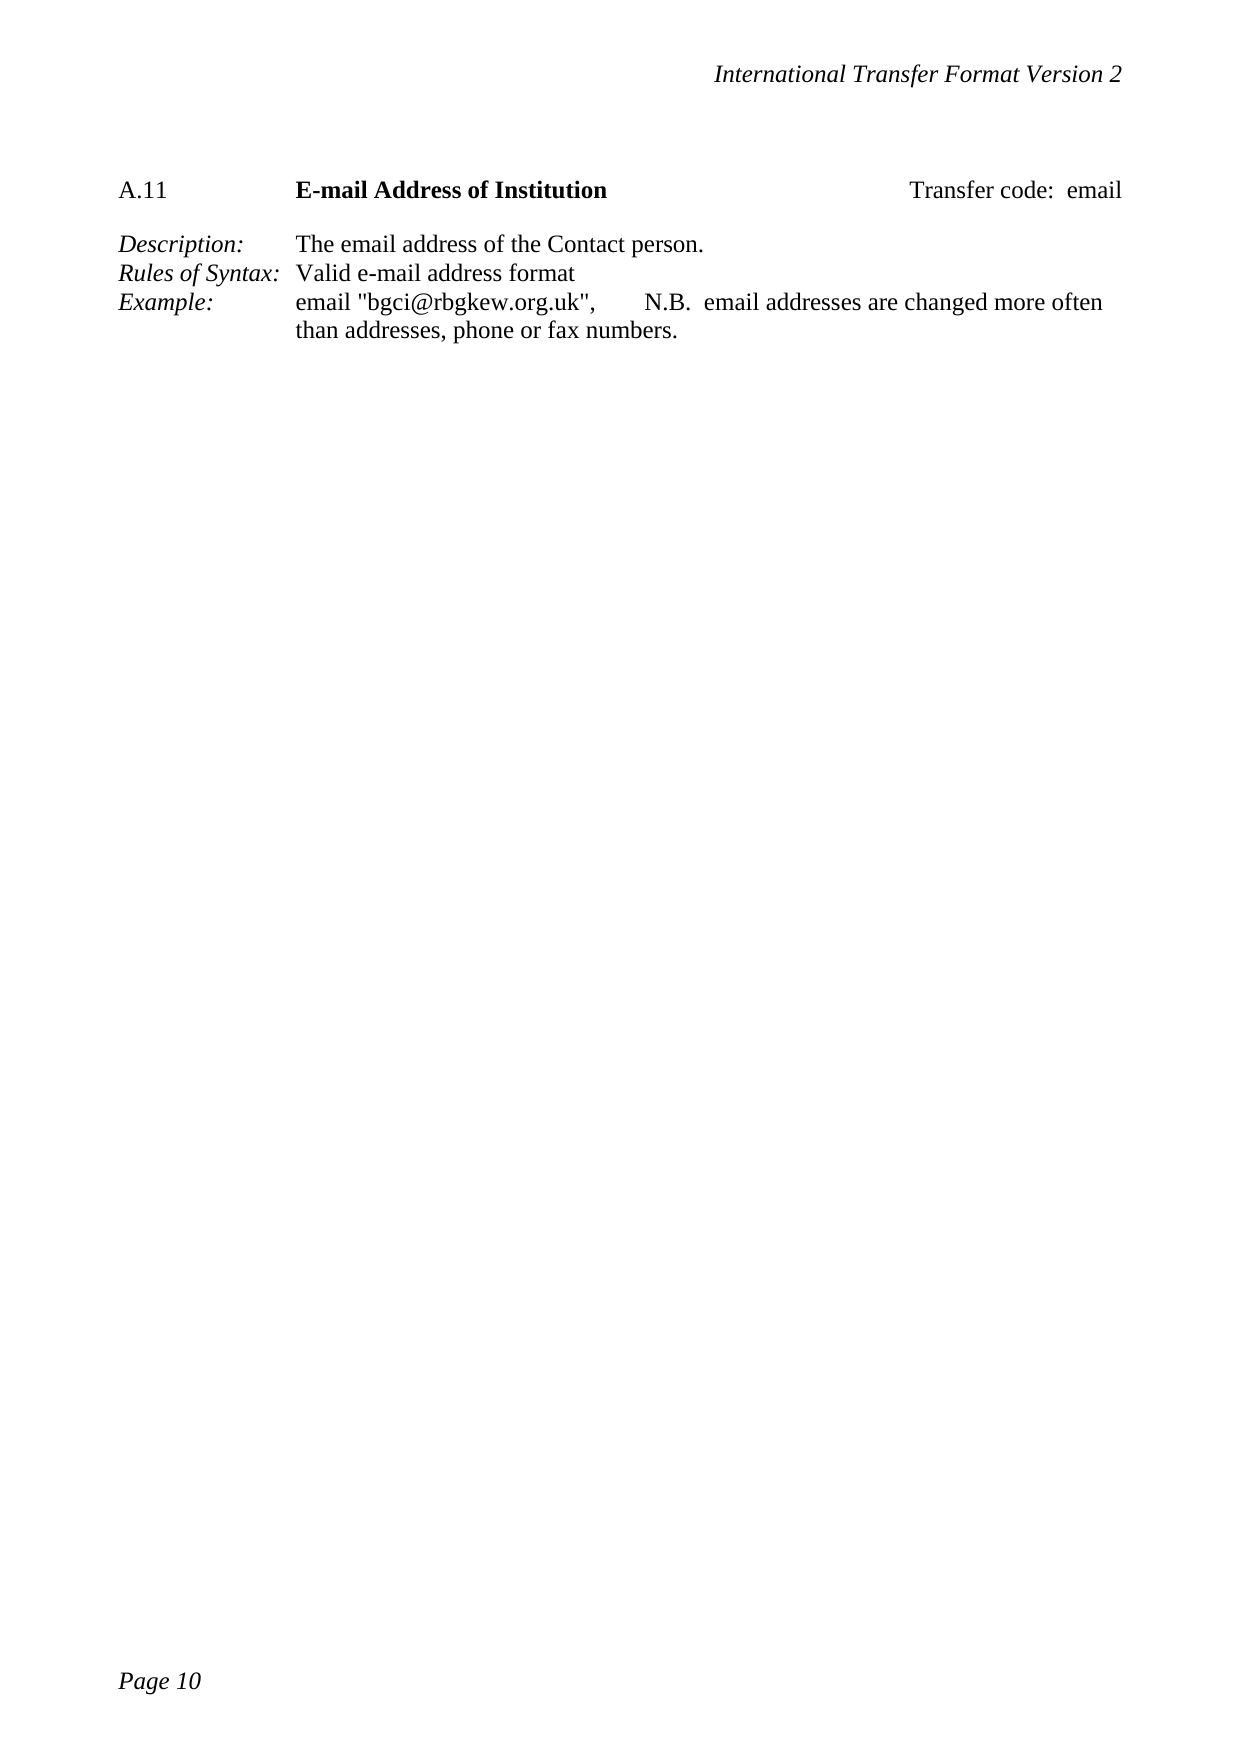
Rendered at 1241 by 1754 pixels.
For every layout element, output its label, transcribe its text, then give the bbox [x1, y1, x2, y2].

text Example: email "bgci@rbgkew.org.uk", N.B. email addresses are changed more often than addresses, phone or fax numbers. [118, 287, 1122, 344]
text A.11 E-mail Address of Institution Transfer code: email [118, 176, 1122, 204]
text Description: The email address of the Contact person. [118, 229, 1122, 258]
text Rules of Syntax: Valid e-mail address format [118, 258, 1122, 287]
